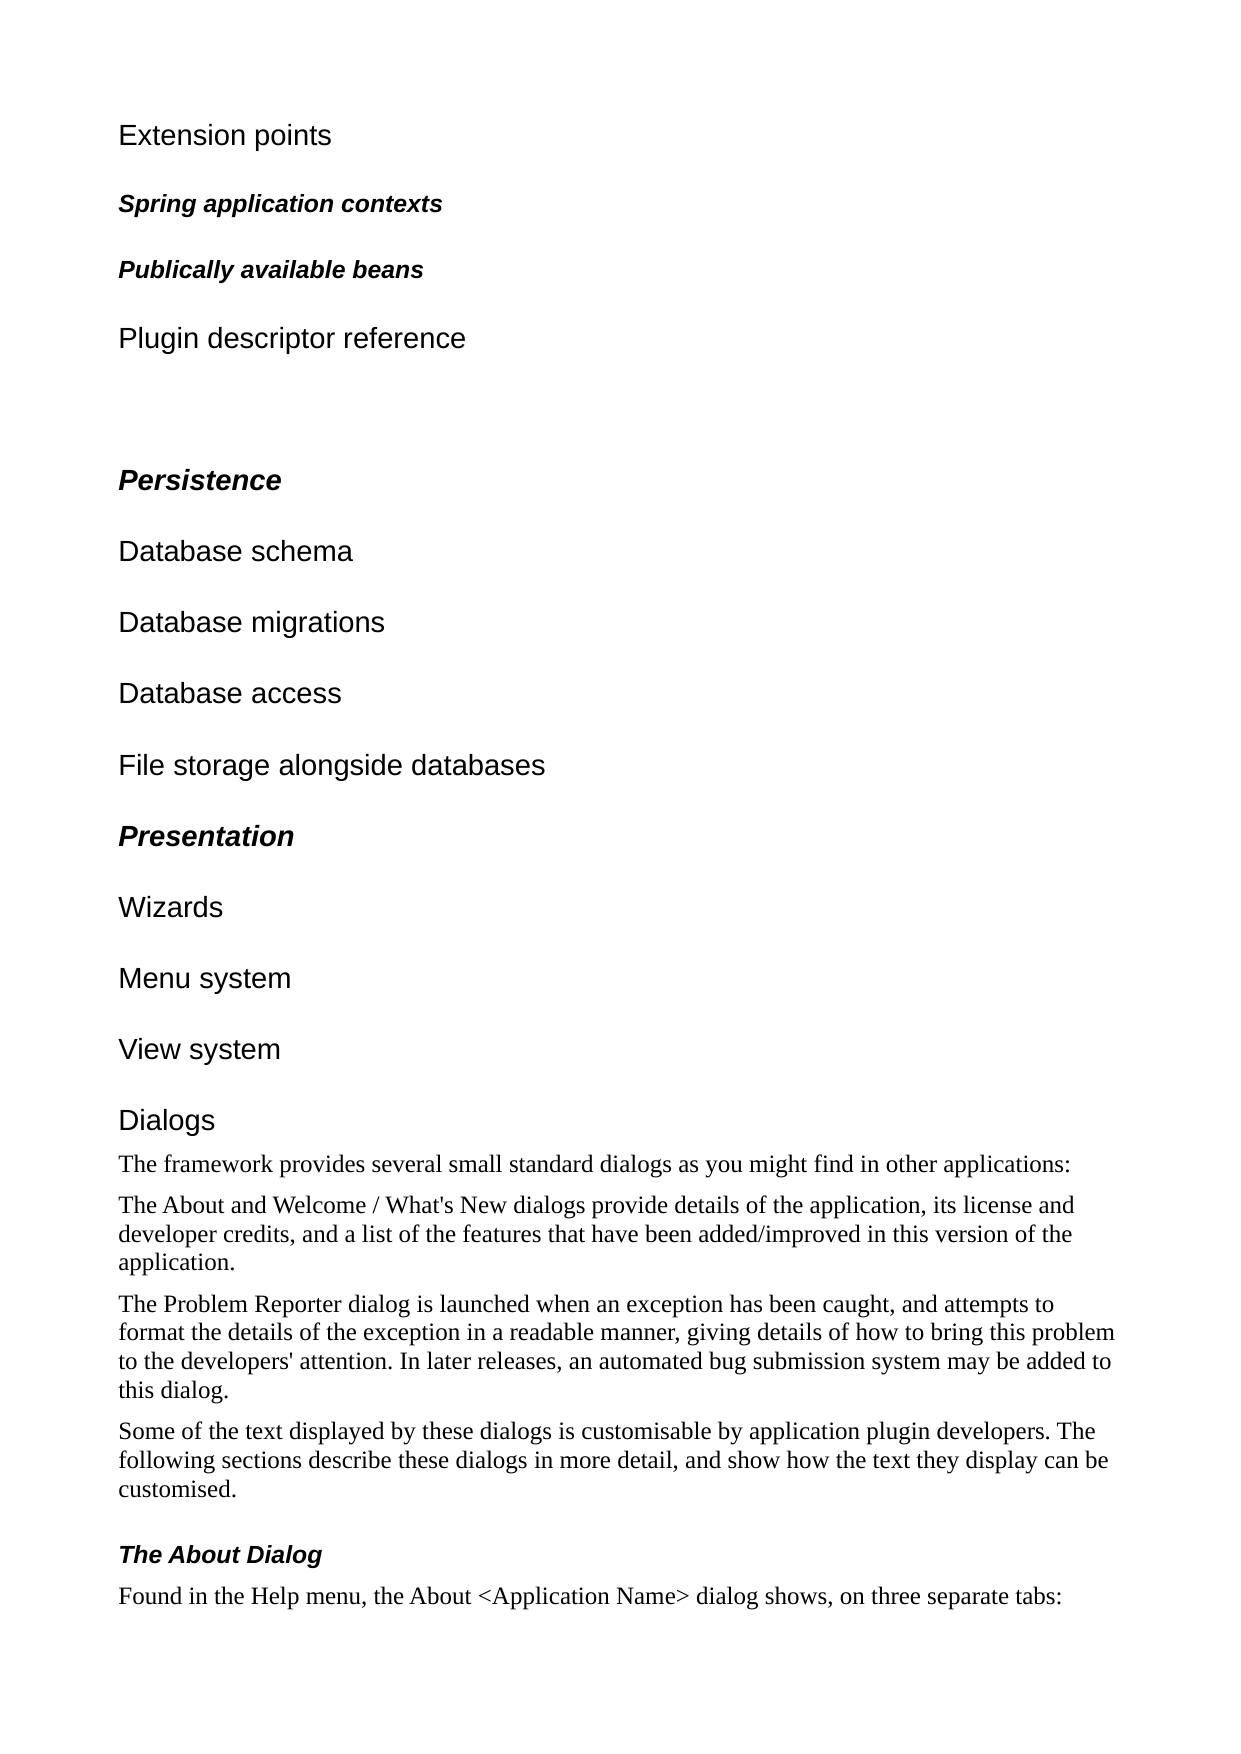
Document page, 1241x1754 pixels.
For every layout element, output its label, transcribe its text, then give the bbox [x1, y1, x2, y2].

subtitle Extension points [118, 118, 1122, 152]
subtitle Spring application contexts [118, 189, 1122, 218]
subtitle Database access [118, 676, 1122, 710]
subtitle The About Dialog [118, 1540, 1122, 1568]
subtitle Plugin descriptor reference [118, 321, 1122, 355]
text Found in the Help menu, the About <Application Name> dialog shows, on three separate tabs: [118, 1581, 1122, 1610]
text The About and Welcome / What's New dialogs provide details of the application, its license and developer credits, and a list of the features that have been added/improved in this version of the application. [118, 1190, 1122, 1276]
subtitle Wizards [118, 889, 1122, 923]
text The Problem Reporter dialog is launched when an exception has been caught, and attempts to format the details of the exception in a readable manner, giving details of how to bring this problem to the developers' attention. In later releases, an automated bug submission system may be added to this dialog. [118, 1289, 1122, 1404]
subtitle View system [118, 1032, 1122, 1065]
subtitle File storage alongside databases [118, 747, 1122, 781]
subtitle Dialogs [118, 1103, 1122, 1136]
subtitle Database migrations [118, 605, 1122, 639]
subtitle Menu system [118, 961, 1122, 994]
text Some of the text displayed by these dialogs is customisable by application plugin developers. The following sections describe these dialogs in more detail, and show how the text they display can be customised. [118, 1416, 1122, 1502]
subtitle Publically available beans [118, 255, 1122, 284]
subtitle Persistence [118, 463, 1122, 497]
subtitle Presentation [118, 818, 1122, 852]
text The framework provides several small standard dialogs as you might find in other applications: [118, 1149, 1122, 1177]
subtitle Database schema [118, 534, 1122, 568]
